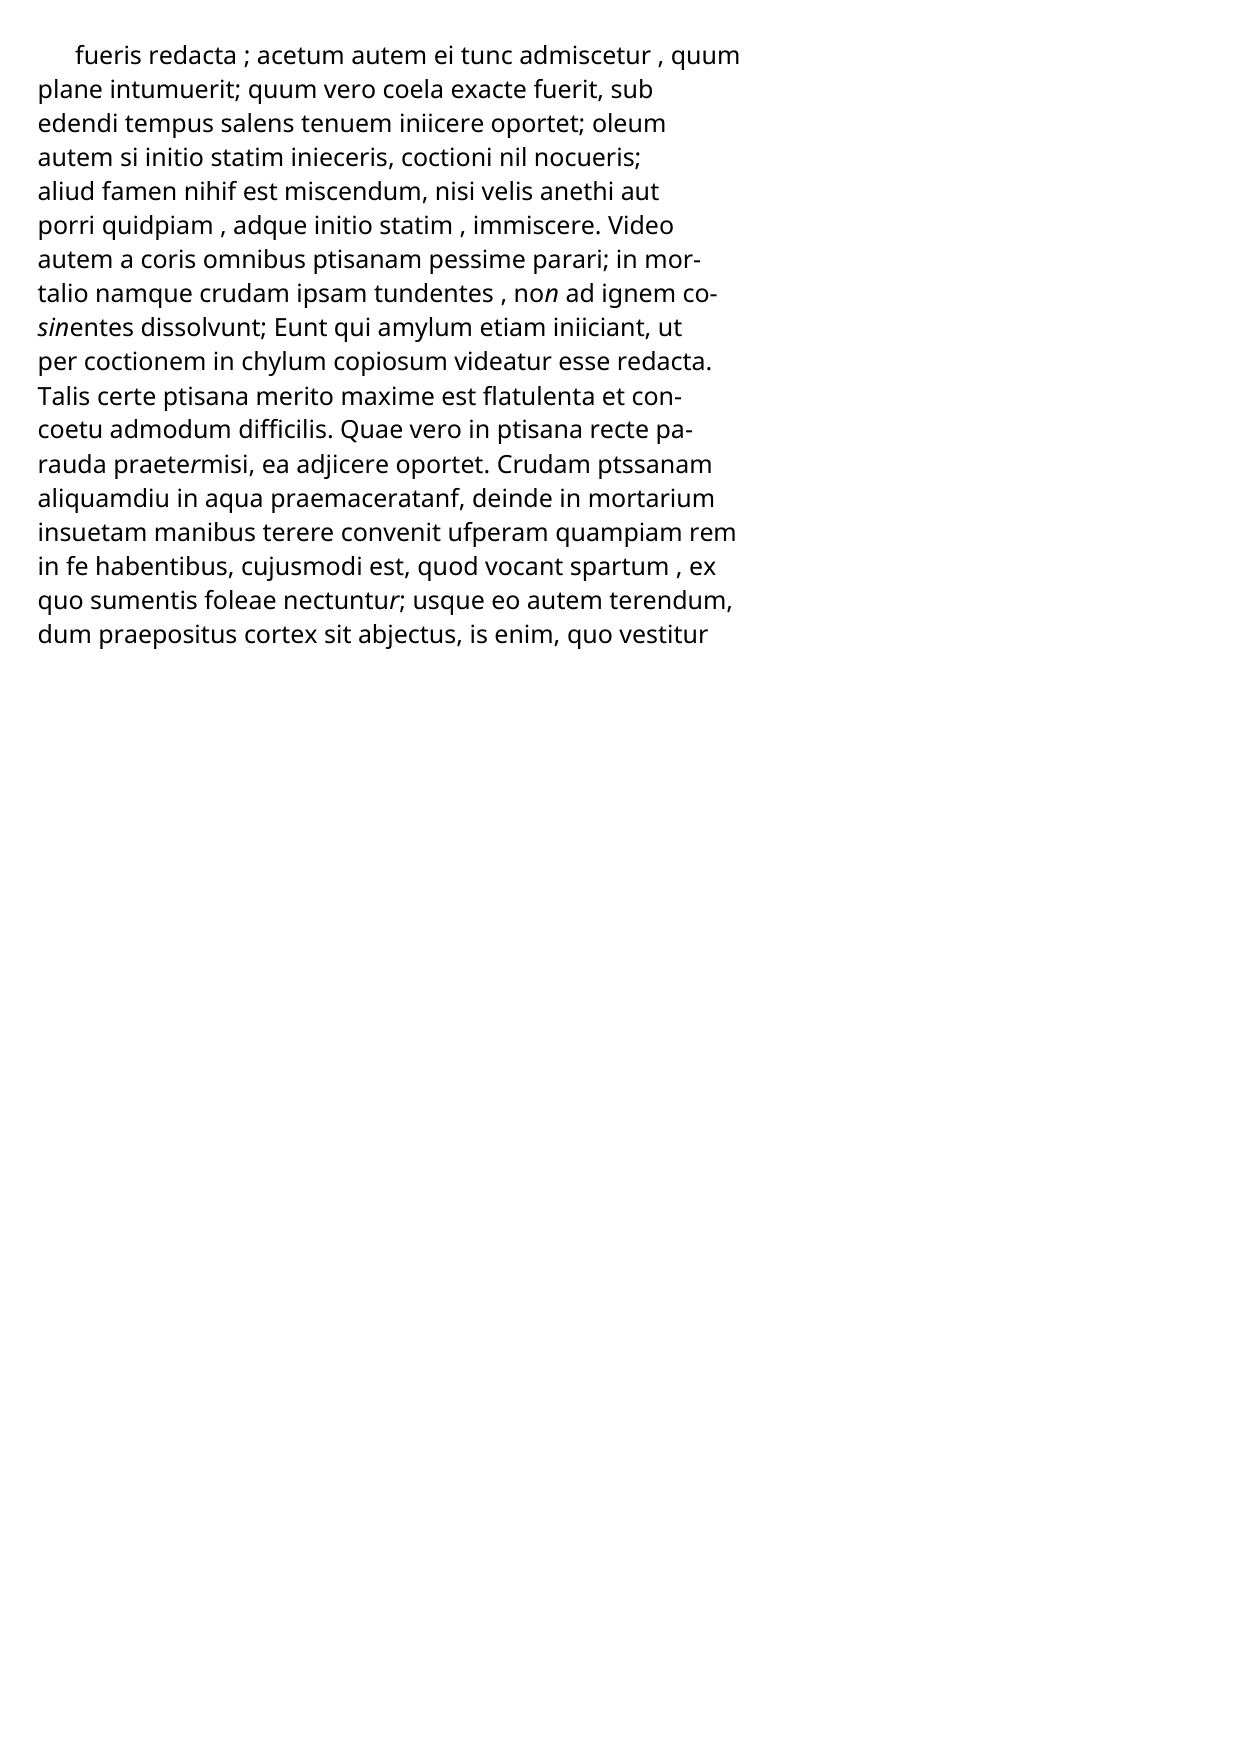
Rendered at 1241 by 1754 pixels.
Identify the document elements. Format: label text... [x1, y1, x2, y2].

text fueris redacta ; acetum autem ei tunc admiscetur , quum plane intumuerit; quum vero coela exacte fuerit, sub edendi tempus salens tenuem iniicere oportet; oleum autem si initio statim inieceris, coctioni nil nocueris; aliud famen nihif est miscendum, nisi velis anethi aut porri quidpiam , adque initio statim , immiscere. Video autem a coris omnibus ptisanam pessime parari; in mor- talio namque crudam ipsam tundentes , non ad ignem co- sinentes dissolvunt; Eunt qui amylum etiam iniiciant, ut per coctionem in chylum copiosum videatur esse redacta. Talis certe ptisana merito maxime est flatulenta et con- coetu admodum difficilis. Quae vero in ptisana recte pa- rauda praetermisi, ea adjicere oportet. Crudam ptssanam aliquamdiu in aqua praemaceratanf, deinde in mortarium insuetam manibus terere convenit ufperam quampiam rem in fe habentibus, cujusmodi est, quod vocant spartum , ex quo sumentis foleae nectuntur; usque eo autem terendum, dum praepositus cortex sit abjectus, is enim, quo vestitur [37, 37, 1203, 651]
